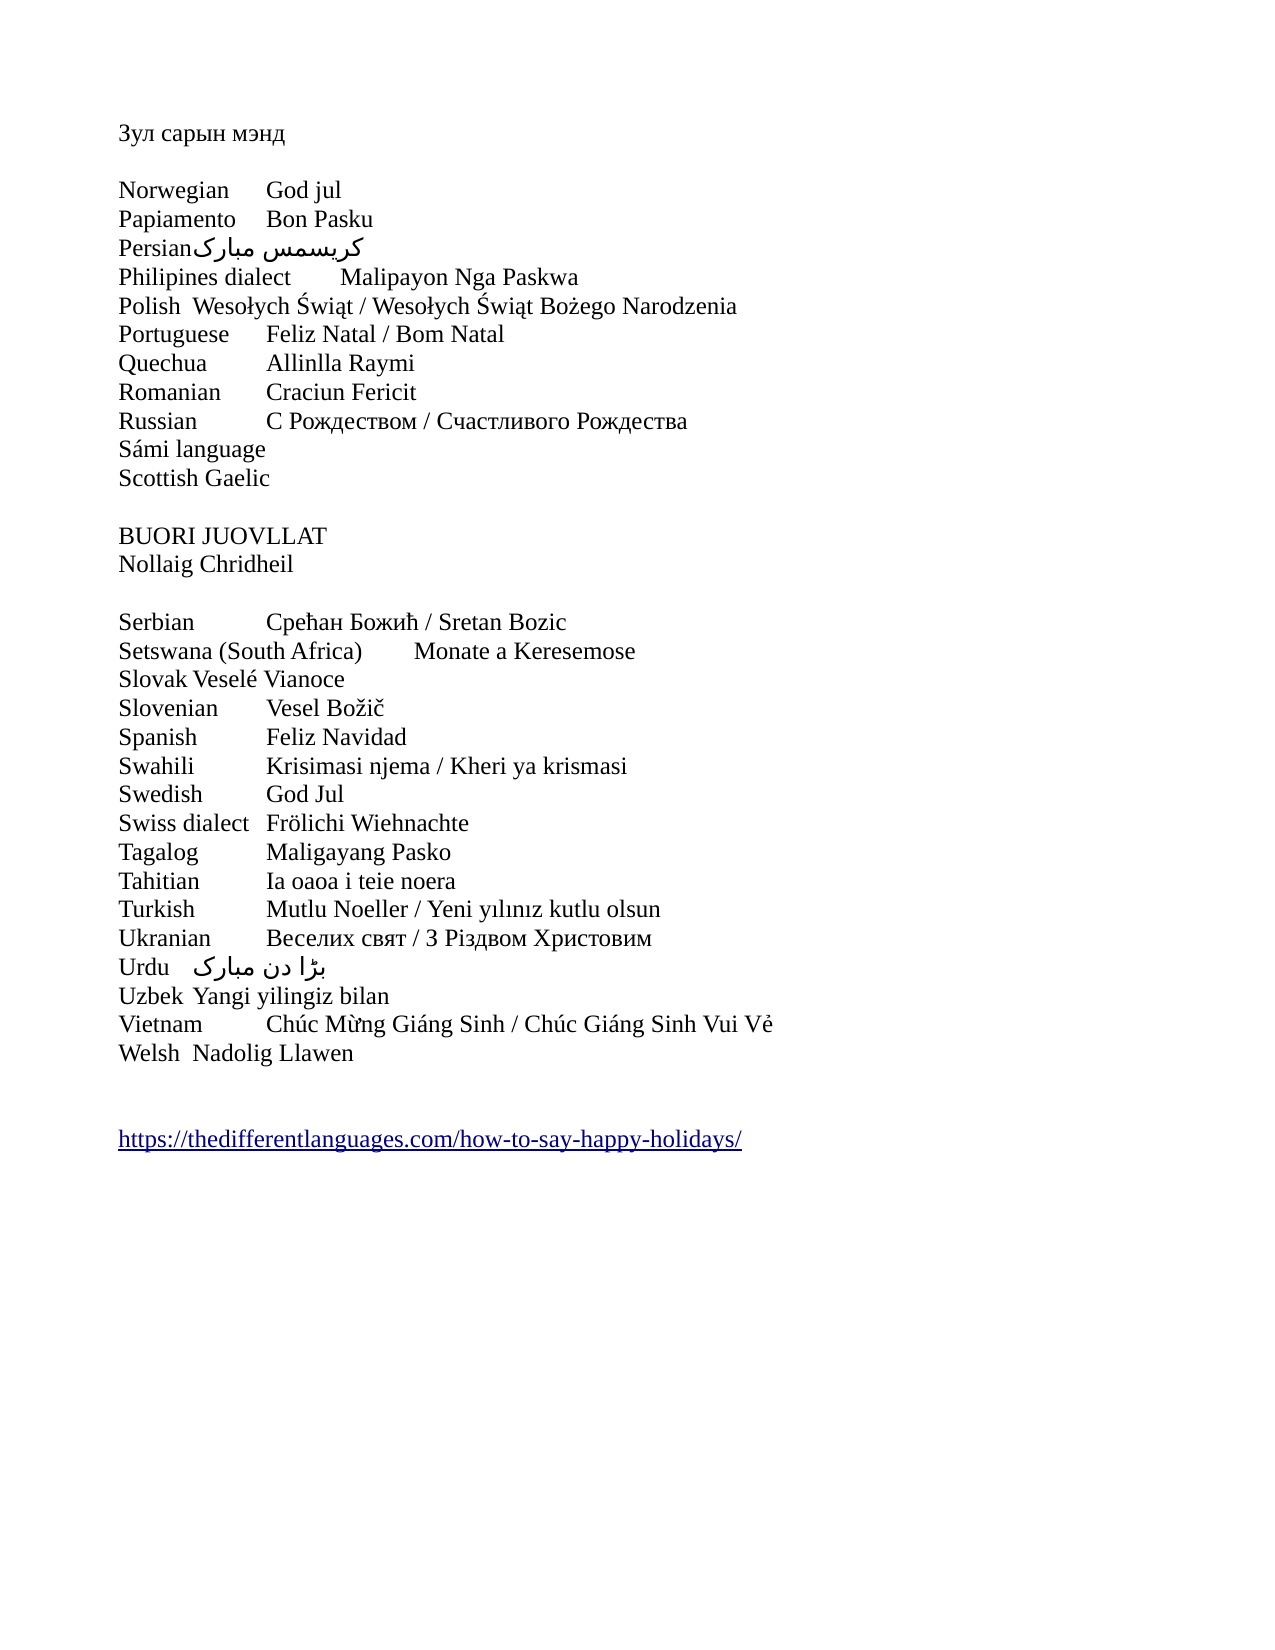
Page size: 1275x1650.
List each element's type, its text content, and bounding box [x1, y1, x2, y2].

text Swahili Krisimasi njema / Kheri ya krismasi [118, 751, 1157, 779]
text Ukranian Веселих свят / З Різдвом Христовим [118, 923, 1157, 952]
text Nollaig Chridheil [118, 549, 1157, 578]
text Scottish Gaelic [118, 463, 1157, 492]
text Uzbek Yangi yilingiz bilan [118, 981, 1157, 1009]
text Polish Wesołych Świąt / Wesołych Świąt Bożego Narodzenia [118, 291, 1157, 319]
text Setswana (South Africa) Monate a Keresemose [118, 636, 1157, 664]
text BUORI JUOVLLAT [118, 521, 1157, 549]
text Papiamento Bon Pasku [118, 204, 1157, 233]
text https://thedifferentlanguages.com/how-to-say-happy-holidays/ [118, 1124, 1157, 1153]
text Sámi language [118, 434, 1157, 463]
text Tagalog Maligayang Pasko [118, 837, 1157, 866]
text Russian С Рождеством / Счастливого Рождества [118, 406, 1157, 434]
text Vietnam Chúc Mừng Giáng Sinh / Chúc Giáng Sinh Vui Vẻ [118, 1009, 1157, 1038]
text Persian کریسمس مبارک [118, 233, 1157, 262]
text Swiss dialect Frölichi Wiehnachte [118, 808, 1157, 837]
text Welsh Nadolig Llawen [118, 1038, 1157, 1067]
text Slovenian Vesel Božič [118, 693, 1157, 722]
text Serbian Срећан Божић / Sretan Bozic [118, 607, 1157, 636]
text Swedish God Jul [118, 779, 1157, 808]
text Tahitian Ia oaoa i teie noera [118, 866, 1157, 894]
text Portuguese Feliz Natal / Bom Natal [118, 319, 1157, 348]
text Slovak Veselé Vianoce [118, 664, 1157, 693]
text Turkish Mutlu Noeller / Yeni yılınız kutlu olsun [118, 894, 1157, 923]
text Зул сарын мэнд [118, 118, 1157, 147]
text Philipines dialect Malipayon Nga Paskwa [118, 262, 1157, 291]
text Urdu ﺑﮍﺍ ﺩﻥ مبارک [118, 952, 1157, 981]
text Spanish Feliz Navidad [118, 722, 1157, 751]
text Romanian Craciun Fericit [118, 377, 1157, 406]
text Norwegian God jul [118, 176, 1157, 204]
text Quechua Allinlla Raymi [118, 348, 1157, 377]
